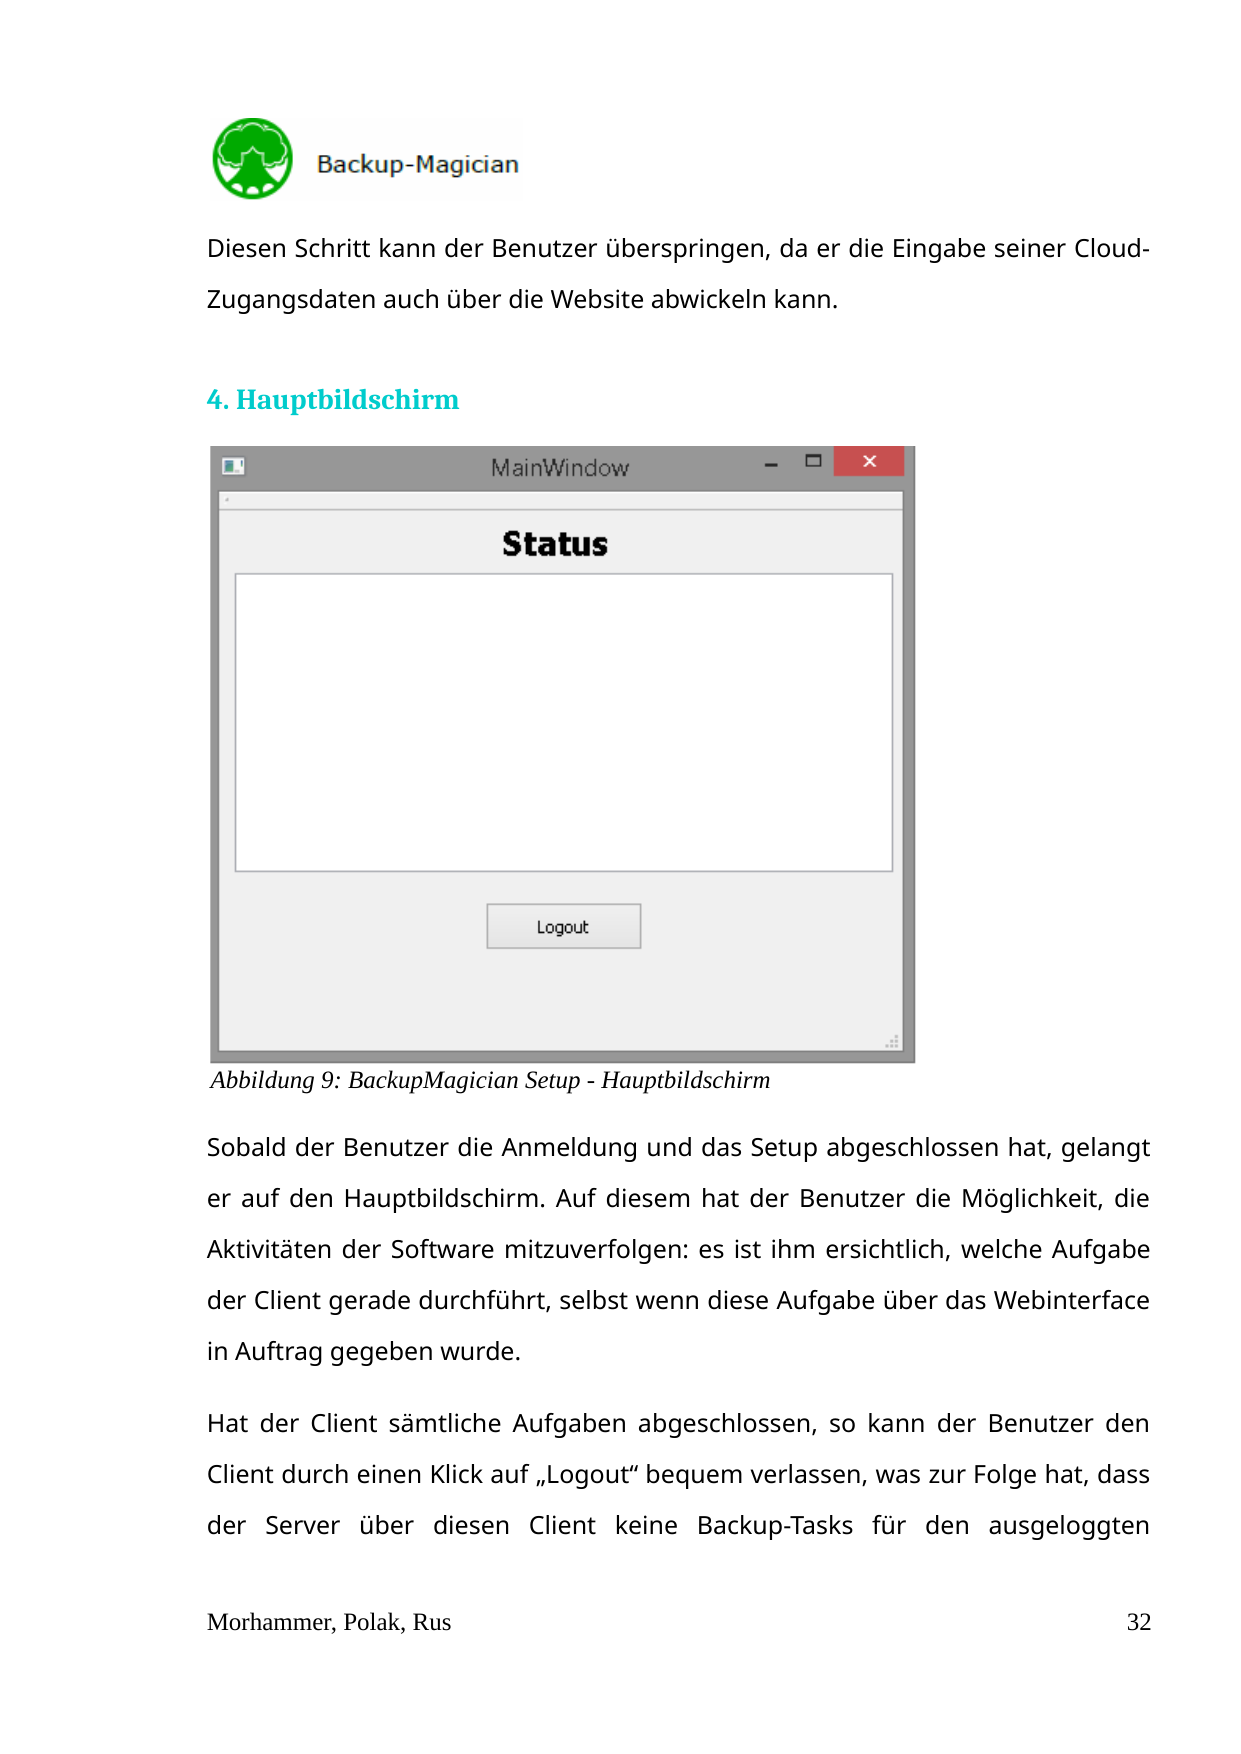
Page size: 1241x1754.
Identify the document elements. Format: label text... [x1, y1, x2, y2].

text Sobald der Benutzer die Anmeldung und das Setup abgeschlossen hat, gelangt er auf den Hauptbildschirm. Auf diesem hat der Benutzer die Möglichkeit, die Aktivitäten der Software mitzuverfolgen: es ist ihm ersichtlich, welche Aufgabe der Client gerade durchführt, selbst wenn diese Aufgabe über das Webinterface in Auftrag gegeben wurde. [207, 1129, 1152, 1368]
text Hat der Client sämtliche Aufgaben abgeschlossen, so kann der Benutzer den Client durch einen Klick auf „Logout“ bequem verlassen, was zur Folge hat, dass der Server über diesen Client keine Backup-Tasks für den ausgeloggten [207, 1405, 1152, 1541]
picture [210, 118, 523, 201]
text Abbildung 9: BackupMagician Setup - Hauptbildschirm [210, 1065, 917, 1093]
text Diesen Schritt kann der Benutzer überspringen, da er die Eingabe seiner Cloud-Zugangsdaten auch über die Website abwickeln kann. [207, 230, 1152, 315]
text 4. Hauptbildschirm [207, 383, 1152, 417]
picture [210, 446, 917, 1065]
